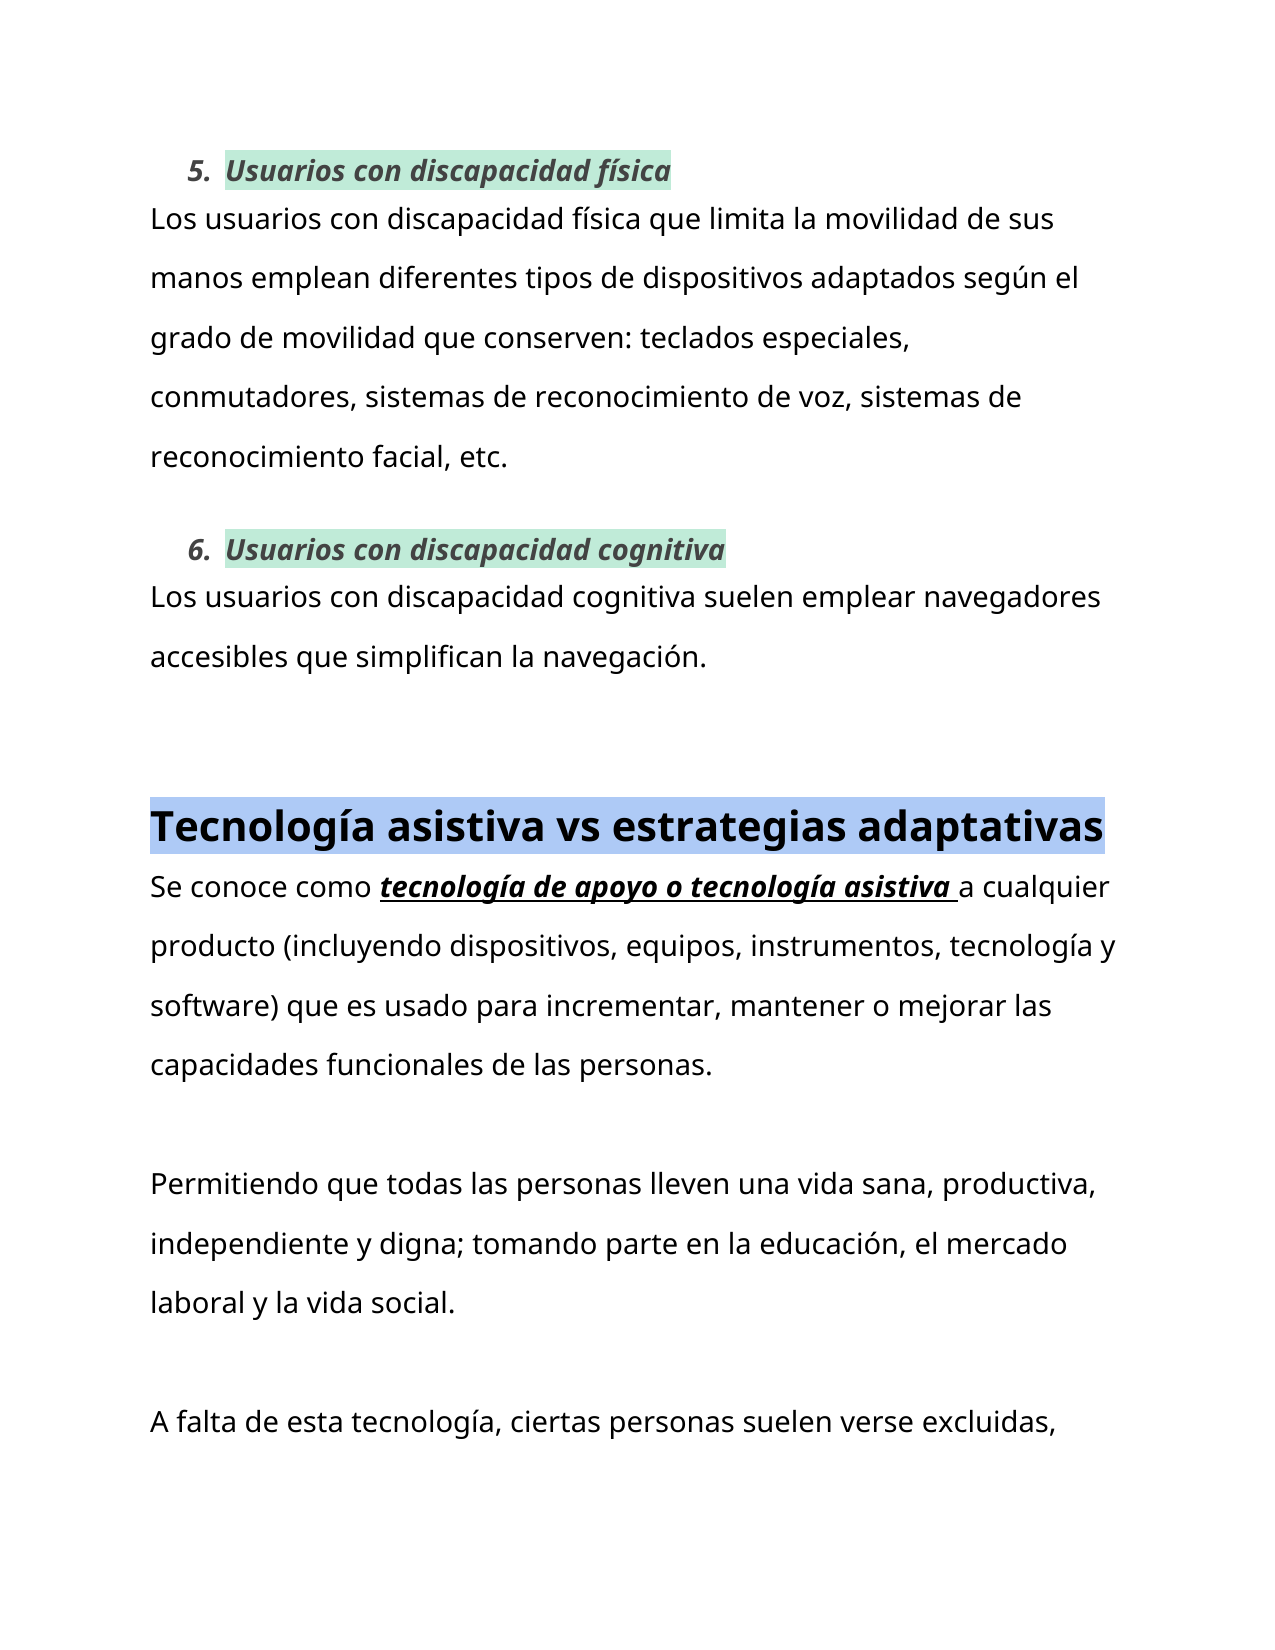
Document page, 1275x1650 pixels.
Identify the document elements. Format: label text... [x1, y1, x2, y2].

subtitle Usuarios con discapacidad cognitiva [187, 529, 225, 568]
text Se conoce como tecnología de apoyo o tecnología asistiva a cualquier producto (incluyendo dispositivos, equipos, instrumentos, tecnología y software) que es usado para incrementar, mantener o mejorar las capacidades funcionales de las personas. [150, 866, 1125, 1084]
text Permitiendo que todas las personas lleven una vida sana, productiva, independiente y digna; tomando parte en la educación, el mercado laboral y la vida social. [150, 1163, 1125, 1322]
subtitle Usuarios con discapacidad física [187, 150, 225, 190]
subtitle Tecnología asistiva vs estrategias adaptativas [1105, 797, 1125, 854]
text Los usuarios con discapacidad cognitiva suelen emplear navegadores accesibles que simplifican la navegación. [150, 577, 1125, 676]
subtitle Usuarios con discapacidad cognitiva [726, 529, 1125, 568]
subtitle Usuarios con discapacidad física [671, 150, 1125, 190]
text A falta de esta tecnología, ciertas personas suelen verse excluidas, [150, 1401, 1125, 1441]
text Los usuarios con discapacidad física que limita la movilidad de sus manos emplean diferentes tipos de dispositivos adaptados según el grado de movilidad que conserven: teclados especiales, conmutadores, sistemas de reconocimiento de voz, sistemas de reconocimiento facial, etc. [150, 198, 1125, 476]
